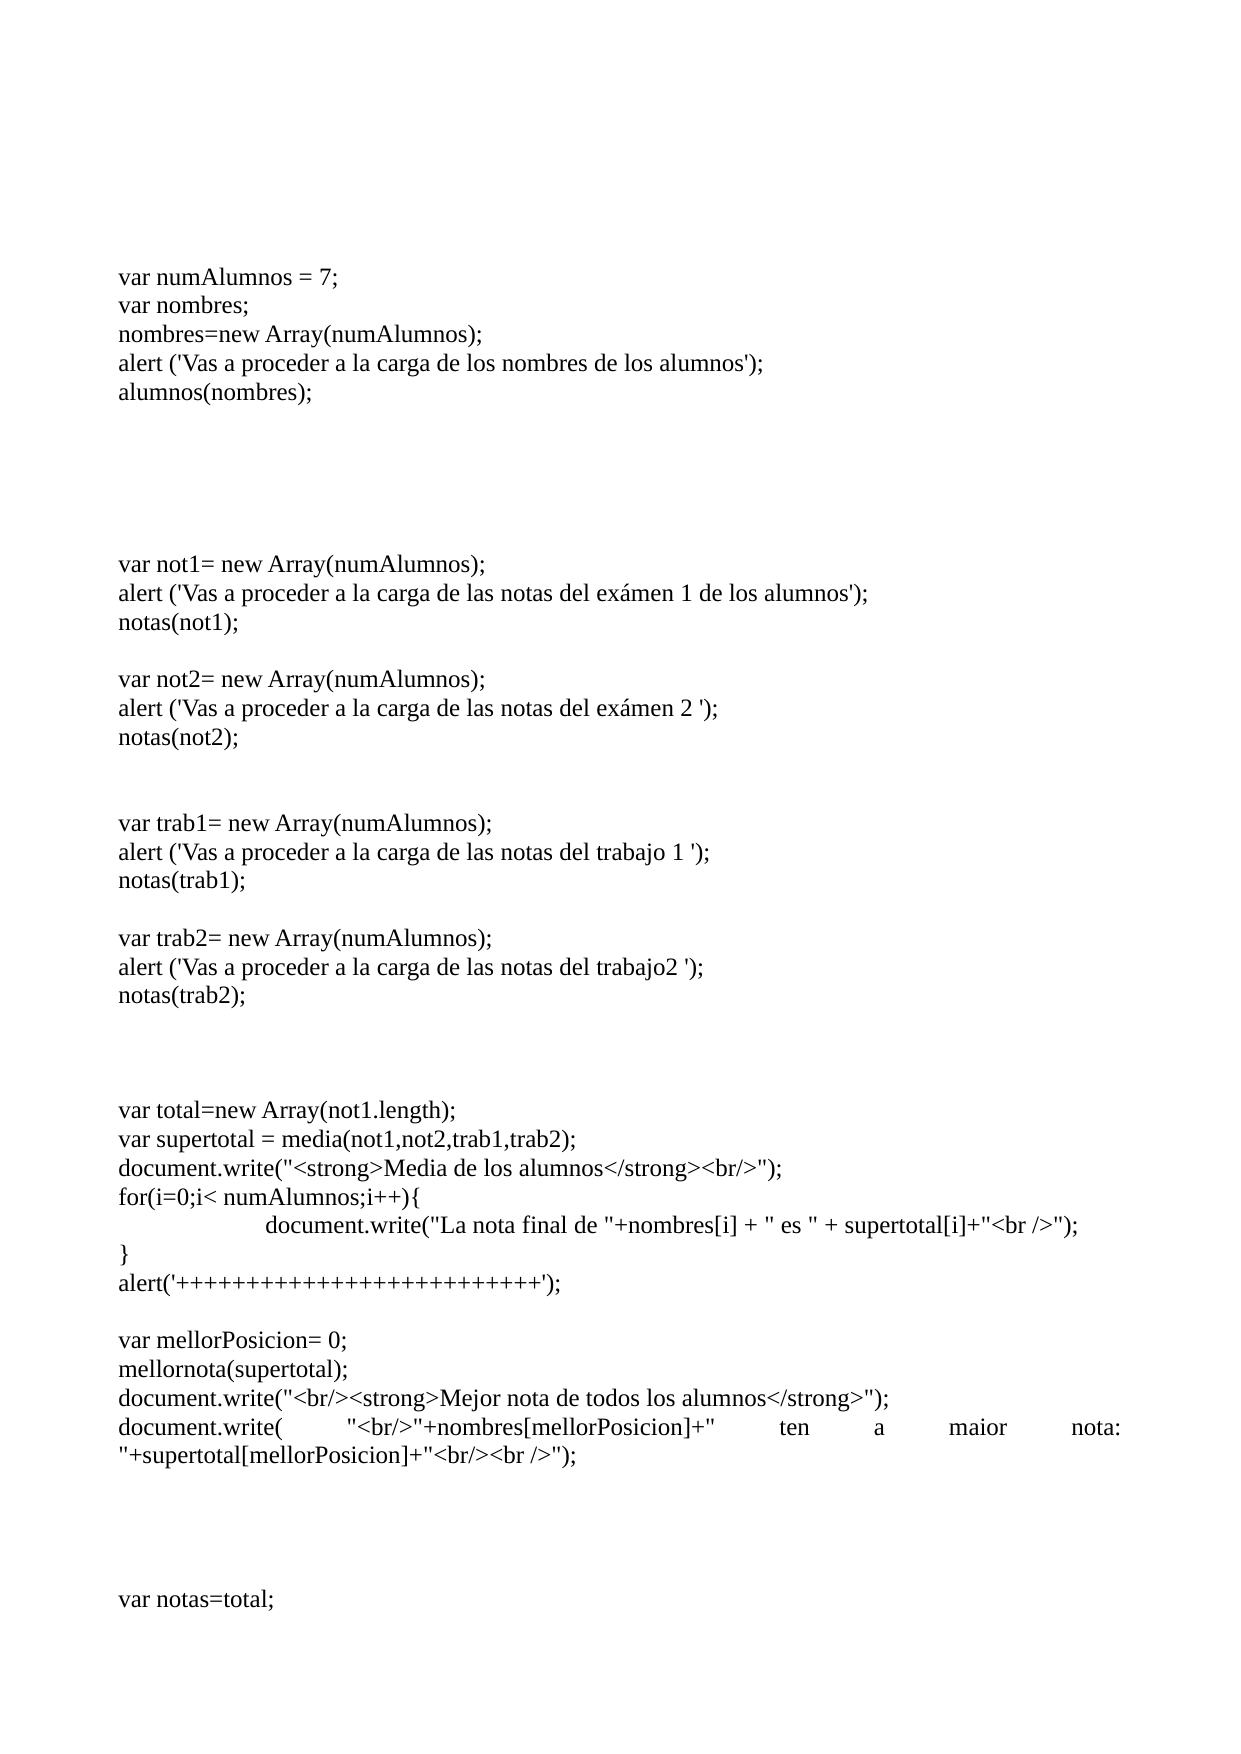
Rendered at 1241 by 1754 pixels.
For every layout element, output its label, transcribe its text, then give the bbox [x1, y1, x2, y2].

text notas(trab2); [118, 981, 1122, 1009]
text alert ('Vas a proceder a la carga de las notas del trabajo2 '); [118, 952, 1122, 981]
text } [118, 1239, 1122, 1268]
text document.write("La nota final de "+nombres[i] + " es " + supertotal[i]+"<br />"); [118, 1211, 1122, 1239]
text alert ('Vas a proceder a la carga de los nombres de los alumnos'); [118, 348, 1122, 377]
text document.write( "<br/>"+nombres[mellorPosicion]+" ten a maior nota: "+supertotal[mellorPosicion]+"<br/><br />"); [118, 1412, 1122, 1469]
text for(i=0;i< numAlumnos;i++){ [118, 1182, 1122, 1211]
text var notas=total; [118, 1584, 1122, 1613]
text nombres=new Array(numAlumnos); [118, 319, 1122, 348]
text notas(trab1); [118, 866, 1122, 894]
text alert ('Vas a proceder a la carga de las notas del exámen 1 de los alumnos'); [118, 578, 1122, 607]
text var not2= new Array(numAlumnos); [118, 664, 1122, 693]
text var supertotal = media(not1,not2,trab1,trab2); [118, 1124, 1122, 1153]
text alert ('Vas a proceder a la carga de las notas del exámen 2 '); [118, 693, 1122, 722]
text mellornota(supertotal); [118, 1354, 1122, 1383]
text alumnos(nombres); [118, 377, 1122, 406]
text notas(not2); [118, 722, 1122, 751]
text var total=new Array(not1.length); [118, 1096, 1122, 1124]
text var nombres; [118, 291, 1122, 319]
text var trab1= new Array(numAlumnos); [118, 808, 1122, 837]
text alert ('Vas a proceder a la carga de las notas del trabajo 1 '); [118, 837, 1122, 866]
text document.write("<br/><strong>Mejor nota de todos los alumnos</strong>"); [118, 1383, 1122, 1412]
text var mellorPosicion= 0; [118, 1326, 1122, 1354]
text var numAlumnos = 7; [118, 262, 1122, 291]
text var not1= new Array(numAlumnos); [118, 549, 1122, 578]
text notas(not1); [118, 607, 1122, 636]
text document.write("<strong>Media de los alumnos</strong><br/>"); [118, 1153, 1122, 1182]
text var trab2= new Array(numAlumnos); [118, 923, 1122, 952]
text alert('++++++++++++++++++++++++++'); [118, 1268, 1122, 1297]
